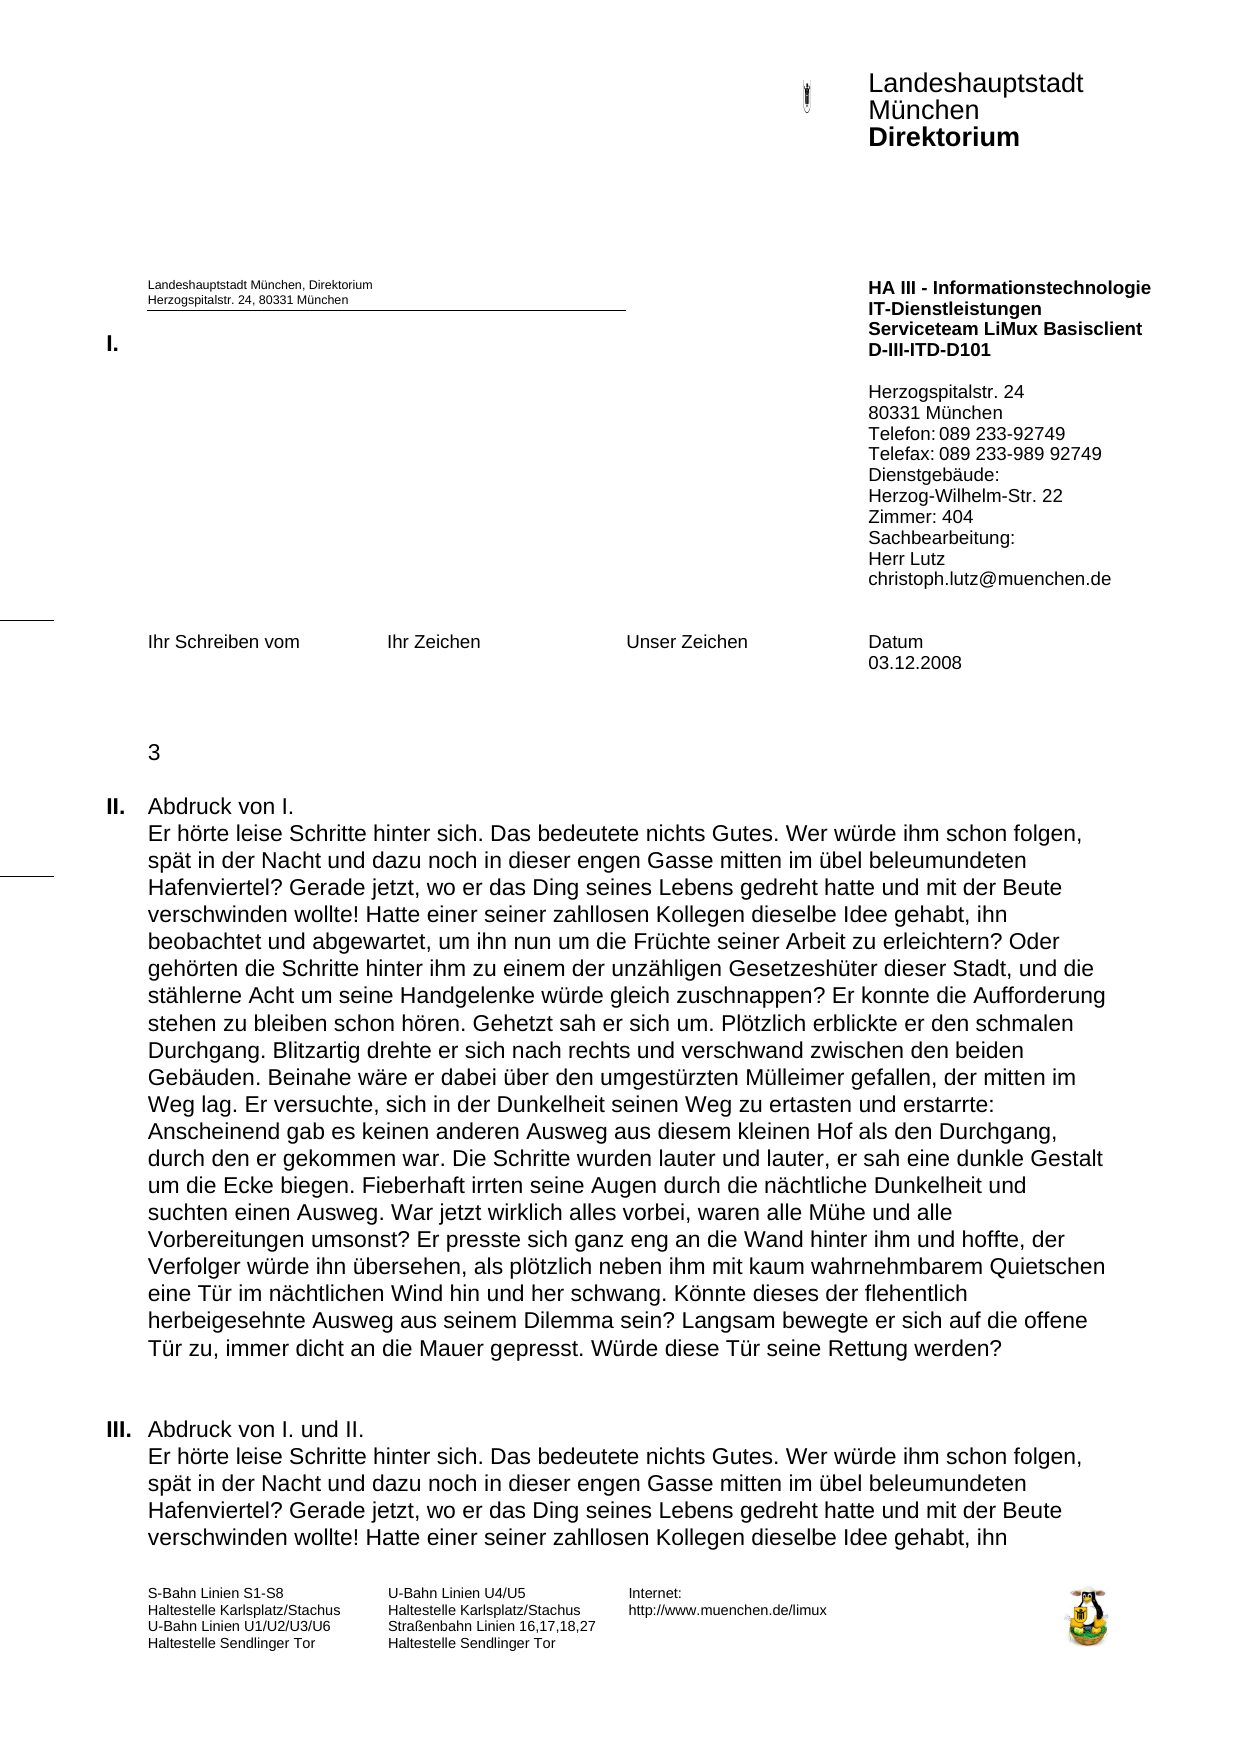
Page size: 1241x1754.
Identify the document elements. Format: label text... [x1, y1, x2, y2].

picture [1063, 1585, 1109, 1647]
text I. [106, 331, 136, 356]
table_header U-Bahn Linien U4/U5 Haltestelle Karlsplatz/Stachus Straßenbahn Linien 16,17,18,27 Haltestelle Sendlinger Tor [388, 1551, 628, 1652]
text Unser Zeichen [626, 632, 833, 653]
table_header S-Bahn Linien S1-S8 Haltestelle Karlsplatz/Stachus U-Bahn Linien U1/U2/U3/U6 Haltestelle Sendlinger Tor [148, 1551, 388, 1652]
text Er hörte leise Schritte hinter sich. Das bedeutete nichts Gutes. Wer würde ihm schon folgen, spät in der Nacht und dazu noch in dieser engen Gasse mitten im übel beleumundeten Hafenviertel? Gerade jetzt, wo er das Ding seines Lebens gedreht hatte und mit der Beute verschwinden wollte! Hatte einer seiner zahllosen Kollegen dieselbe Idee gehabt, ihn [148, 1443, 1109, 1551]
text 03.12.2008 [868, 653, 1108, 673]
text Ihr Zeichen [387, 632, 593, 653]
text Herzogspitalstr. 24 80331 München Telefon: 089 233-92749 Telefax: 089 233-989 92749 Dienstgebäude: Herzog-Wilhelm-Str. 22 Zimmer: 404 Sachbearbeitung: Herr Lutz christoph.lutz@muenchen.de [868, 382, 1199, 590]
text Ihr Schreiben vom [148, 632, 354, 653]
text II. Abdruck von I. [106, 793, 1109, 820]
text Landeshauptstadt München, Direktorium [148, 277, 626, 292]
table_header Internet: http://www.muenchen.de/limux [628, 1551, 869, 1652]
text D-III-ITD-D101 [868, 340, 1199, 361]
text München [868, 98, 1199, 125]
picture [803, 80, 811, 113]
text Direktorium [868, 125, 1199, 152]
table_header [869, 1551, 1110, 1652]
text III. Abdruck von I. und II. [106, 1416, 1109, 1443]
text Herzogspitalstr. 24, 80331 München [148, 292, 626, 307]
text 3 [148, 738, 1109, 766]
text Datum [868, 632, 1108, 653]
text Er hörte leise Schritte hinter sich. Das bedeutete nichts Gutes. Wer würde ihm schon folgen, spät in der Nacht und dazu noch in dieser engen Gasse mitten im übel beleumundeten Hafenviertel? Gerade jetzt, wo er das Ding seines Lebens gedreht hatte und mit der Beute verschwinden wollte! Hatte einer seiner zahllosen Kollegen dieselbe Idee gehabt, ihn beobachtet und abgewartet, um ihn nun um die Früchte seiner Arbeit zu erleichtern? Oder gehörten die Schritte hinter ihm zu einem der unzähligen Gesetzeshüter dieser Stadt, und die stählerne Acht um seine Handgelenke würde gleich zuschnappen? Er konnte die Aufforderung stehen zu bleiben schon hören. Gehetzt sah er sich um. Plötzlich erblickte er den schmalen Durchgang. Blitzartig drehte er sich nach rechts und verschwand zwischen den beiden Gebäuden. Beinahe wäre er dabei über den umgestürzten Mülleimer gefallen, der mitten im Weg lag. Er versuchte, sich in der Dunkelheit seinen Weg zu ertasten und erstarrte: Anscheinend gab es keinen anderen Ausweg aus diesem kleinen Hof als den Durchgang, durch den er gekommen war. Die Schritte wurden lauter und lauter, er sah eine dunkle Gestalt um die Ecke biegen. Fieberhaft irrten seine Augen durch die nächtliche Dunkelheit und suchten einen Ausweg. War jetzt wirklich alles vorbei, waren alle Mühe und alle Vorbereitungen umsonst? Er presste sich ganz eng an die Wand hinter ihm und hoffte, der Verfolger würde ihn übersehen, als plötzlich neben ihm mit kaum wahrnehmbarem Quietschen eine Tür im nächtlichen Wind hin und her schwang. Könnte dieses der flehentlich herbeigesehnte Ausweg aus seinem Dilemma sein? Langsam bewegte er sich auf die offene Tür zu, immer dicht an die Mauer gepresst. Würde diese Tür seine Rettung werden? [148, 820, 1109, 1361]
text Landeshauptstadt [868, 71, 1199, 98]
text HA III - Informationstechnologie IT-Dienstleistungen Serviceteam LiMux Basisclient [868, 277, 1199, 340]
